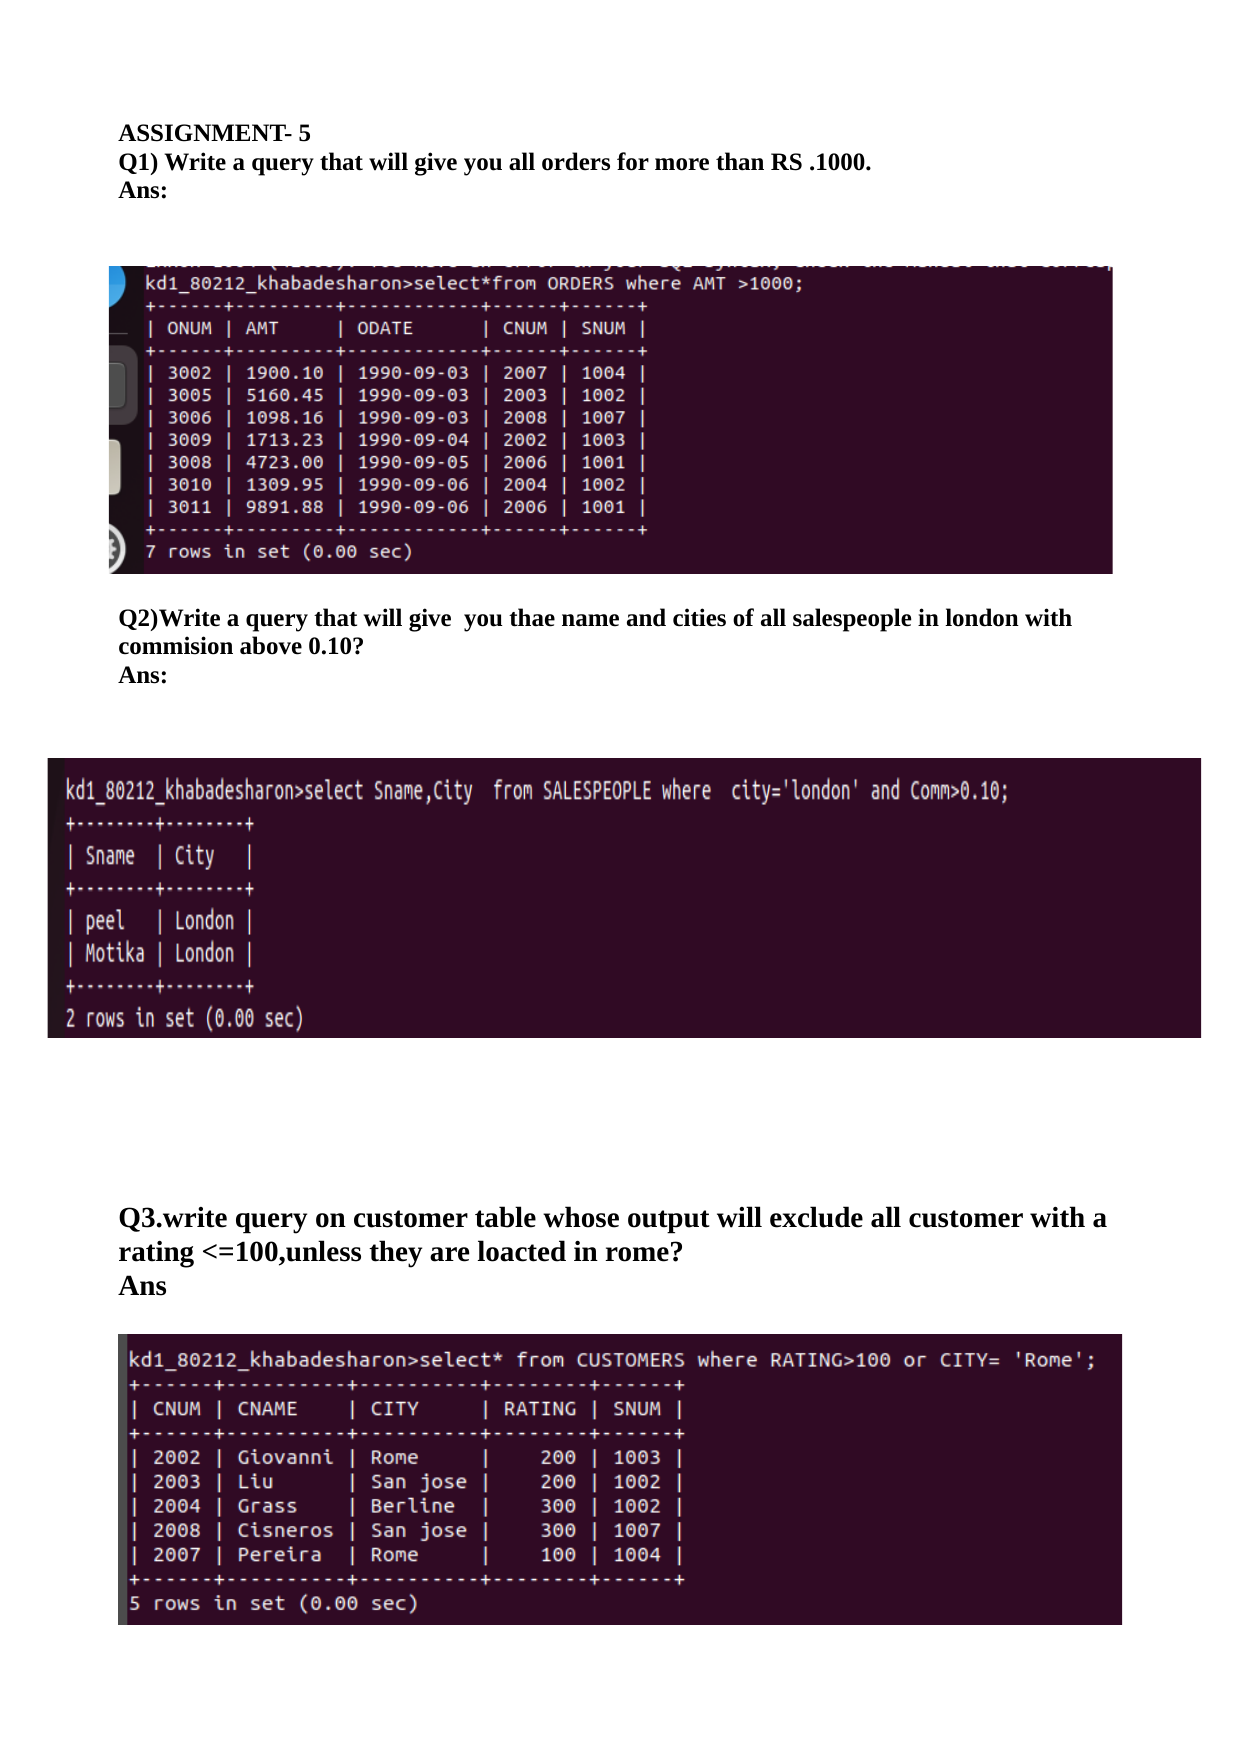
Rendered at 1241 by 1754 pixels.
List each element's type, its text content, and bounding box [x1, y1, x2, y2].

picture [108, 266, 1113, 574]
picture [47, 758, 1202, 1038]
text Q2)Write a query that will give you thae name and cities of all salespeople in london with commision above 0.10? [118, 603, 1122, 660]
text Ans: [118, 660, 1122, 689]
text Ans: [118, 176, 1122, 204]
text Q3.write query on customer table whose output will exclude all customer with a rating <=100,unless they are loacted in rome? [118, 1201, 1122, 1268]
text Ans [118, 1268, 1122, 1301]
text Q1) Write a query that will give you all orders for more than RS .1000. [118, 147, 1122, 176]
picture [118, 1334, 1123, 1625]
text ASSIGNMENT- 5 [118, 118, 1122, 147]
